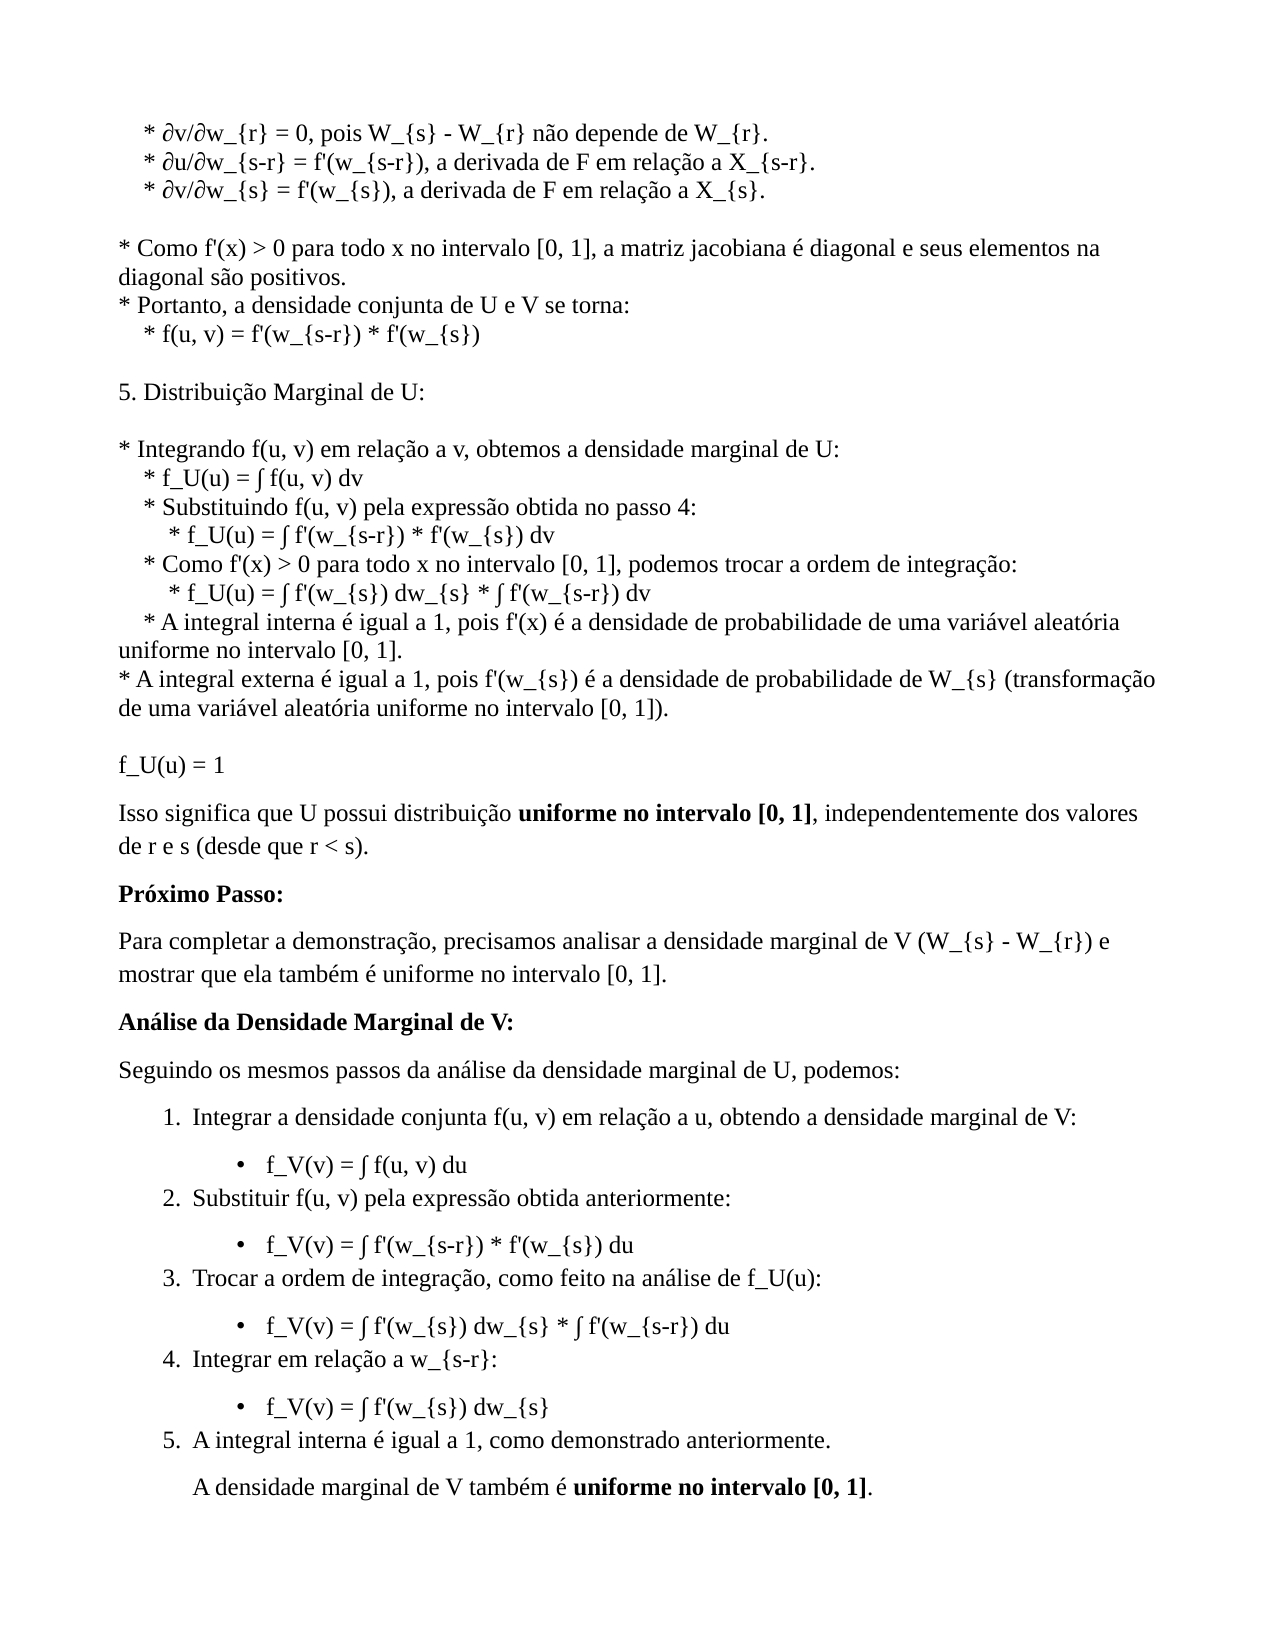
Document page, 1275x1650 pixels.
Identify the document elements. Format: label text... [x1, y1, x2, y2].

list f_V(v) = ∫ f(u, v) du [236, 1150, 1157, 1179]
text * A integral externa é igual a 1, pois f'(w_{s}) é a densidade de probabilidade de W_{s} (transformação de uma variável aleatória uniforme no intervalo [0, 1]). [118, 664, 1157, 722]
list Integrar em relação a w_{s-r}: [162, 1344, 1157, 1373]
text * f(u, v) = f'(w_{s-r}) * f'(w_{s}) [118, 319, 1157, 348]
text * A integral interna é igual a 1, pois f'(x) é a densidade de probabilidade de uma variável aleatória uniforme no intervalo [0, 1]. [118, 607, 1157, 664]
list A integral interna é igual a 1, como demonstrado anteriormente. [162, 1425, 1157, 1453]
text * ∂v/∂w_{r} = 0, pois W_{s} - W_{r} não depende de W_{r}. [118, 118, 1157, 147]
text Isso significa que U possui distribuição uniforme no intervalo [0, 1], independentemente dos valores de r e s (desde que r < s). [118, 798, 1157, 860]
list Trocar a ordem de integração, como feito na análise de f_U(u): [162, 1263, 1157, 1292]
text * f_U(u) = ∫ f'(w_{s}) dw_{s} * ∫ f'(w_{s-r}) dv [118, 578, 1157, 607]
text * ∂u/∂w_{s-r} = f'(w_{s-r}), a derivada de F em relação a X_{s-r}. [118, 147, 1157, 176]
text * f_U(u) = ∫ f(u, v) dv [118, 463, 1157, 492]
text * Portanto, a densidade conjunta de U e V se torna: [118, 291, 1157, 319]
text * Como f'(x) > 0 para todo x no intervalo [0, 1], a matriz jacobiana é diagonal e seus elementos na diagonal são positivos. [118, 233, 1157, 291]
list Substituir f(u, v) pela expressão obtida anteriormente: [162, 1183, 1157, 1212]
list A densidade marginal de V também é uniforme no intervalo [0, 1]. [162, 1472, 1157, 1501]
text * Integrando f(u, v) em relação a v, obtemos a densidade marginal de U: [118, 434, 1157, 463]
text * f_U(u) = ∫ f'(w_{s-r}) * f'(w_{s}) dv [118, 521, 1157, 549]
text Análise da Densidade Marginal de V: [118, 1007, 1157, 1036]
list Integrar a densidade conjunta f(u, v) em relação a u, obtendo a densidade marginal de V: [162, 1102, 1157, 1131]
list f_V(v) = ∫ f'(w_{s}) dw_{s} [236, 1392, 1157, 1421]
text 5. Distribuição Marginal de U: [118, 377, 1157, 406]
text * Substituindo f(u, v) pela expressão obtida no passo 4: [118, 492, 1157, 521]
text Seguindo os mesmos passos da análise da densidade marginal de U, podemos: [118, 1055, 1157, 1083]
text Para completar a demonstração, precisamos analisar a densidade marginal de V (W_{s} - W_{r}) e mostrar que ela também é uniforme no intervalo [0, 1]. [118, 926, 1157, 988]
text * Como f'(x) > 0 para todo x no intervalo [0, 1], podemos trocar a ordem de integração: [118, 549, 1157, 578]
text f_U(u) = 1 [118, 751, 1157, 779]
list f_V(v) = ∫ f'(w_{s-r}) * f'(w_{s}) du [236, 1231, 1157, 1259]
text * ∂v/∂w_{s} = f'(w_{s}), a derivada de F em relação a X_{s}. [118, 176, 1157, 204]
text Próximo Passo: [118, 879, 1157, 908]
list f_V(v) = ∫ f'(w_{s}) dw_{s} * ∫ f'(w_{s-r}) du [236, 1311, 1157, 1340]
